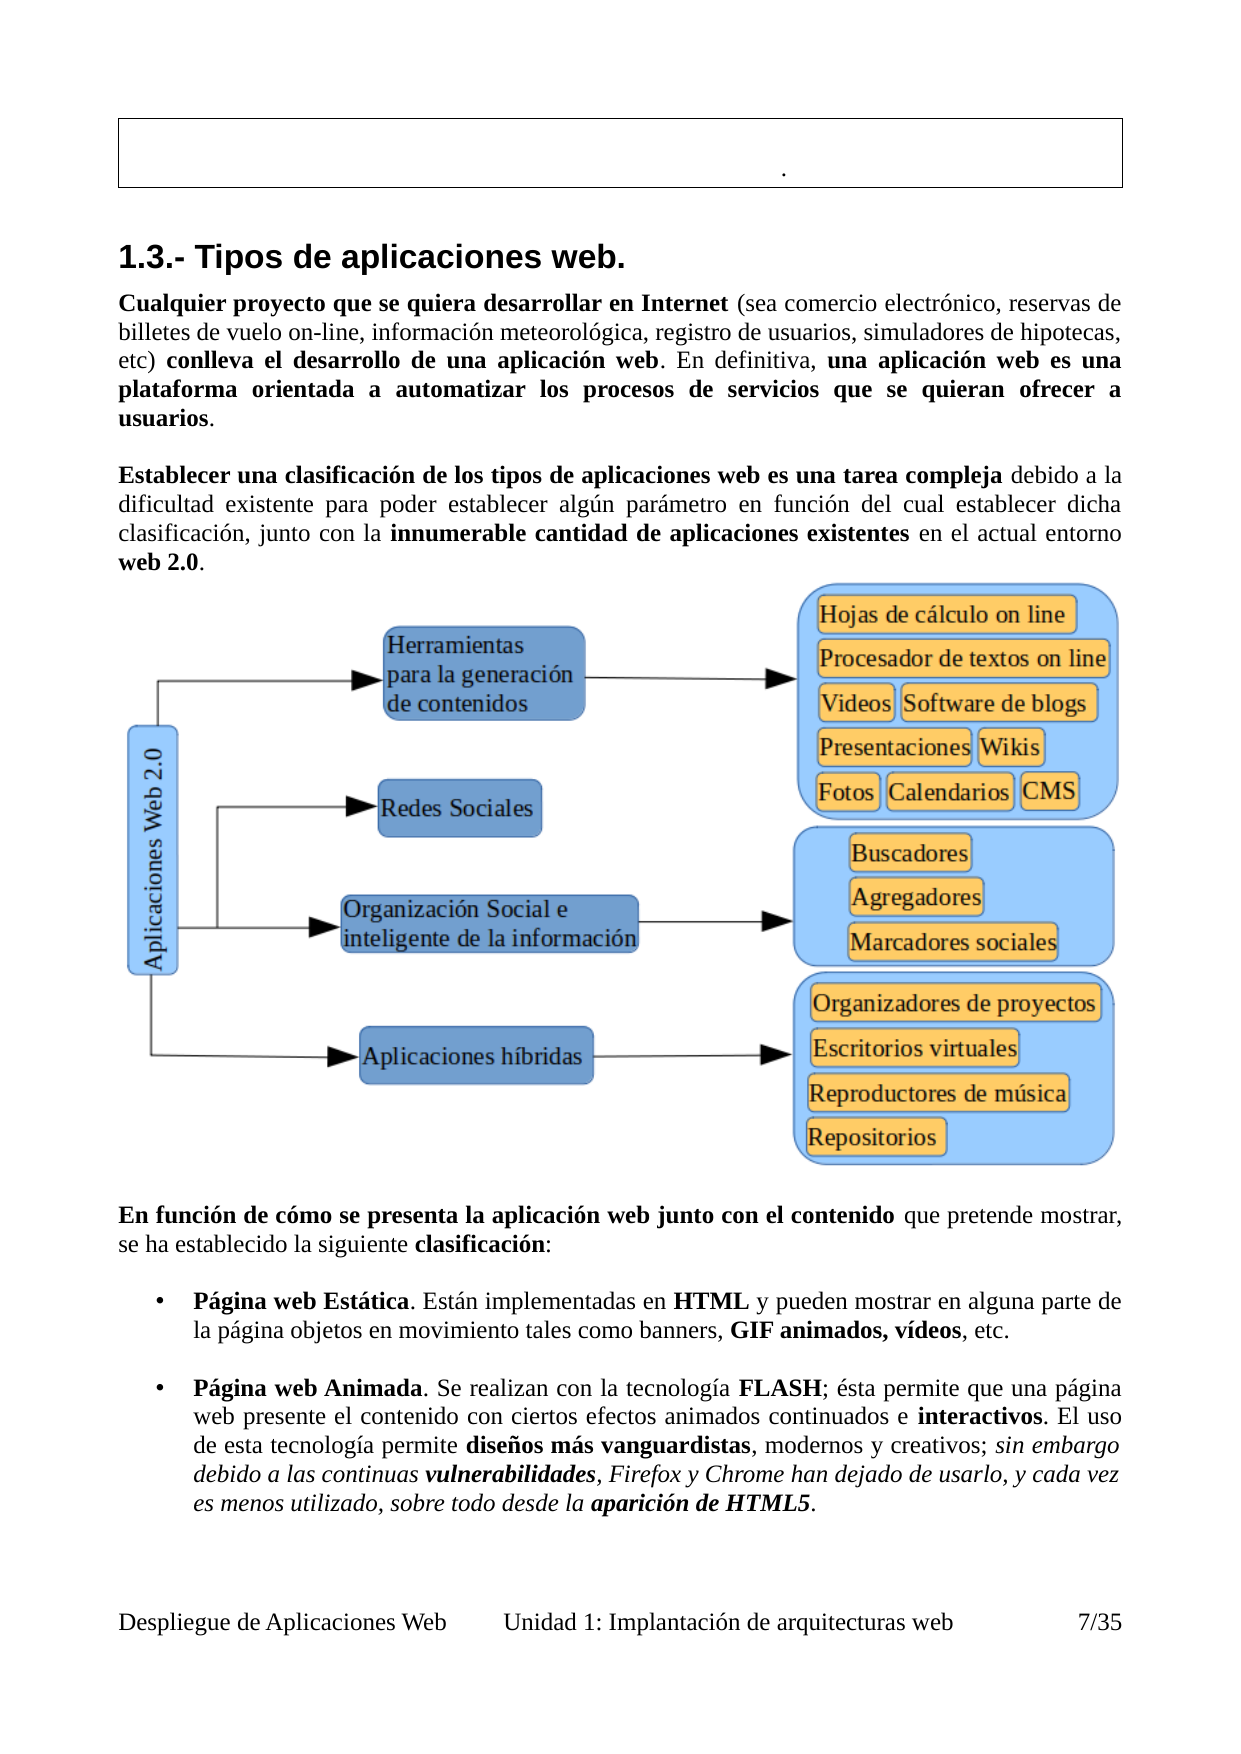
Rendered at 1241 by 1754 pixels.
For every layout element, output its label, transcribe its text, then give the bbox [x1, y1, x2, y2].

picture [118, 575, 1123, 1172]
text En función de cómo se presenta la aplicación web junto con el contenido que pretende mostrar, se ha establecido la siguiente clasificación: [118, 1200, 1122, 1258]
list Página web Estática. Están implementadas en HTML y pueden mostrar en alguna parte de la página objetos en movimiento tales como banners, GIF animados, vídeos, etc. [156, 1286, 1122, 1344]
table_header en nuestro equipo simplemente abriéndolas con el navegador. En este caso la única utilidad del servidor web es enviar la página que solicitemos a nuestro equipo. [119, 119, 1122, 187]
text Cualquier proyecto que se quiera desarrollar en Internet (sea comercio electrónico, reservas de billetes de vuelo on-line, información meteorológica, registro de usuarios, simuladores de hipotecas, etc) conlleva el desarrollo de una aplicación web. En definitiva, una aplicación web es una plataforma orientada a automatizar los procesos de servicios que se quieran ofrecer a usuarios. [118, 288, 1122, 432]
subtitle 1.3.- Tipos de aplicaciones web. [118, 237, 1122, 276]
text Establecer una clasificación de los tipos de aplicaciones web es una tarea compleja debido a la dificultad existente para poder establecer algún parámetro en función del cual establecer dicha clasificación, junto con la innumerable cantidad de aplicaciones existentes en el actual entorno web 2.0. [118, 461, 1122, 575]
list Página web Animada. Se realizan con la tecnología FLASH; ésta permite que una página web presente el contenido con ciertos efectos animados continuados e interactivos. El uso de esta tecnología permite diseños más vanguardistas, modernos y creativos; sin embargo debido a las continuas vulnerabilidades, Firefox y Chrome han dejado de usarlo, y cada vez es menos utilizado, sobre todo desde la aparición de HTML5. [156, 1373, 1122, 1516]
